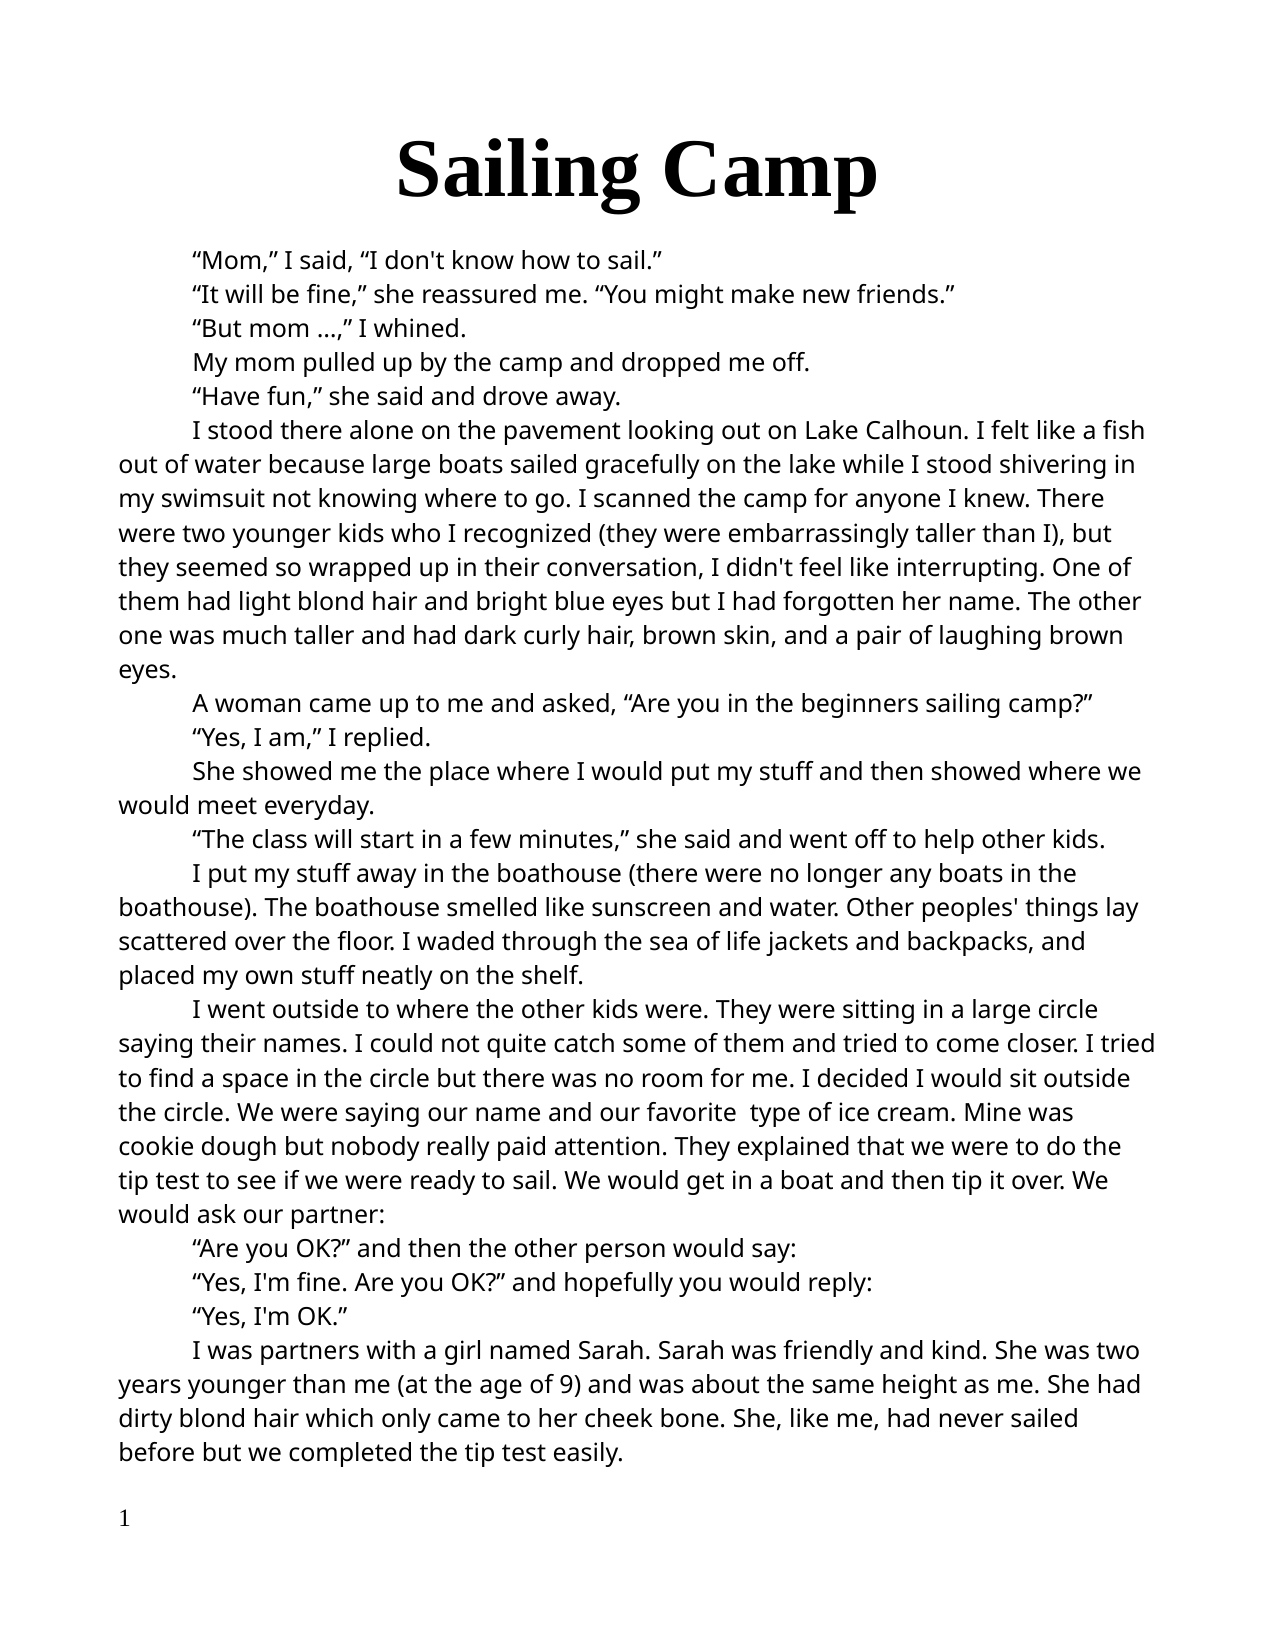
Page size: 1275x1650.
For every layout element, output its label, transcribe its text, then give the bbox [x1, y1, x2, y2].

text I put my stuff away in the boathouse (there were no longer any boats in the boathouse). The boathouse smelled like sunscreen and water. Other peoples' things lay scattered over the floor. I waded through the sea of life jackets and backpacks, and placed my own stuff neatly on the shelf. [118, 856, 1157, 992]
text “Yes, I'm OK.” [118, 1299, 1157, 1333]
text She showed me the place where I would put my stuff and then showed where we would meet everyday. [118, 754, 1157, 822]
text I went outside to where the other kids were. They were sitting in a large circle saying their names. I could not quite catch some of them and tried to come closer. I tried to find a space in the circle but there was no room for me. I decided I would sit outside the circle. We were saying our name and our favorite type of ice cream. Mine was cookie dough but nobody really paid attention. They explained that we were to do the tip test to see if we were ready to sail. We would get in a boat and then tip it over. We would ask our partner: [118, 992, 1157, 1231]
text “Yes, I am,” I replied. [118, 719, 1157, 754]
text “Mom,” I said, “I don't know how to sail.” [118, 243, 1157, 277]
text I stood there alone on the pavement looking out on Lake Calhoun. I felt like a fish out of water because large boats sailed gracefully on the lake while I stood shivering in my swimsuit not knowing where to go. I scanned the camp for anyone I knew. There were two younger kids who I recognized (they were embarrassingly taller than I), but they seemed so wrapped up in their conversation, I didn't feel like interrupting. One of them had light blond hair and bright blue eyes but I had forgotten her name. The other one was much taller and had dark curly hair, brown skin, and a pair of laughing brown eyes. [118, 413, 1157, 686]
text Sailing Camp [118, 118, 1157, 214]
text I was partners with a girl named Sarah. Sarah was friendly and kind. She was two years younger than me (at the age of 9) and was about the same height as me. She had dirty blond hair which only came to her cheek bone. She, like me, had never sailed before but we completed the tip test easily. [118, 1333, 1157, 1469]
text “The class will start in a few minutes,” she said and went off to help other kids. [118, 822, 1157, 856]
text “Yes, I'm fine. Are you OK?” and hopefully you would reply: [118, 1264, 1157, 1299]
text “Are you OK?” and then the other person would say: [118, 1231, 1157, 1264]
text A woman came up to me and asked, “Are you in the beginners sailing camp?” [118, 686, 1157, 719]
text My mom pulled up by the camp and dropped me off. [118, 345, 1157, 379]
text “Have fun,” she said and drove away. [118, 379, 1157, 413]
text “But mom …,” I whined. [118, 311, 1157, 345]
text “It will be fine,” she reassured me. “You might make new friends.” [118, 277, 1157, 311]
